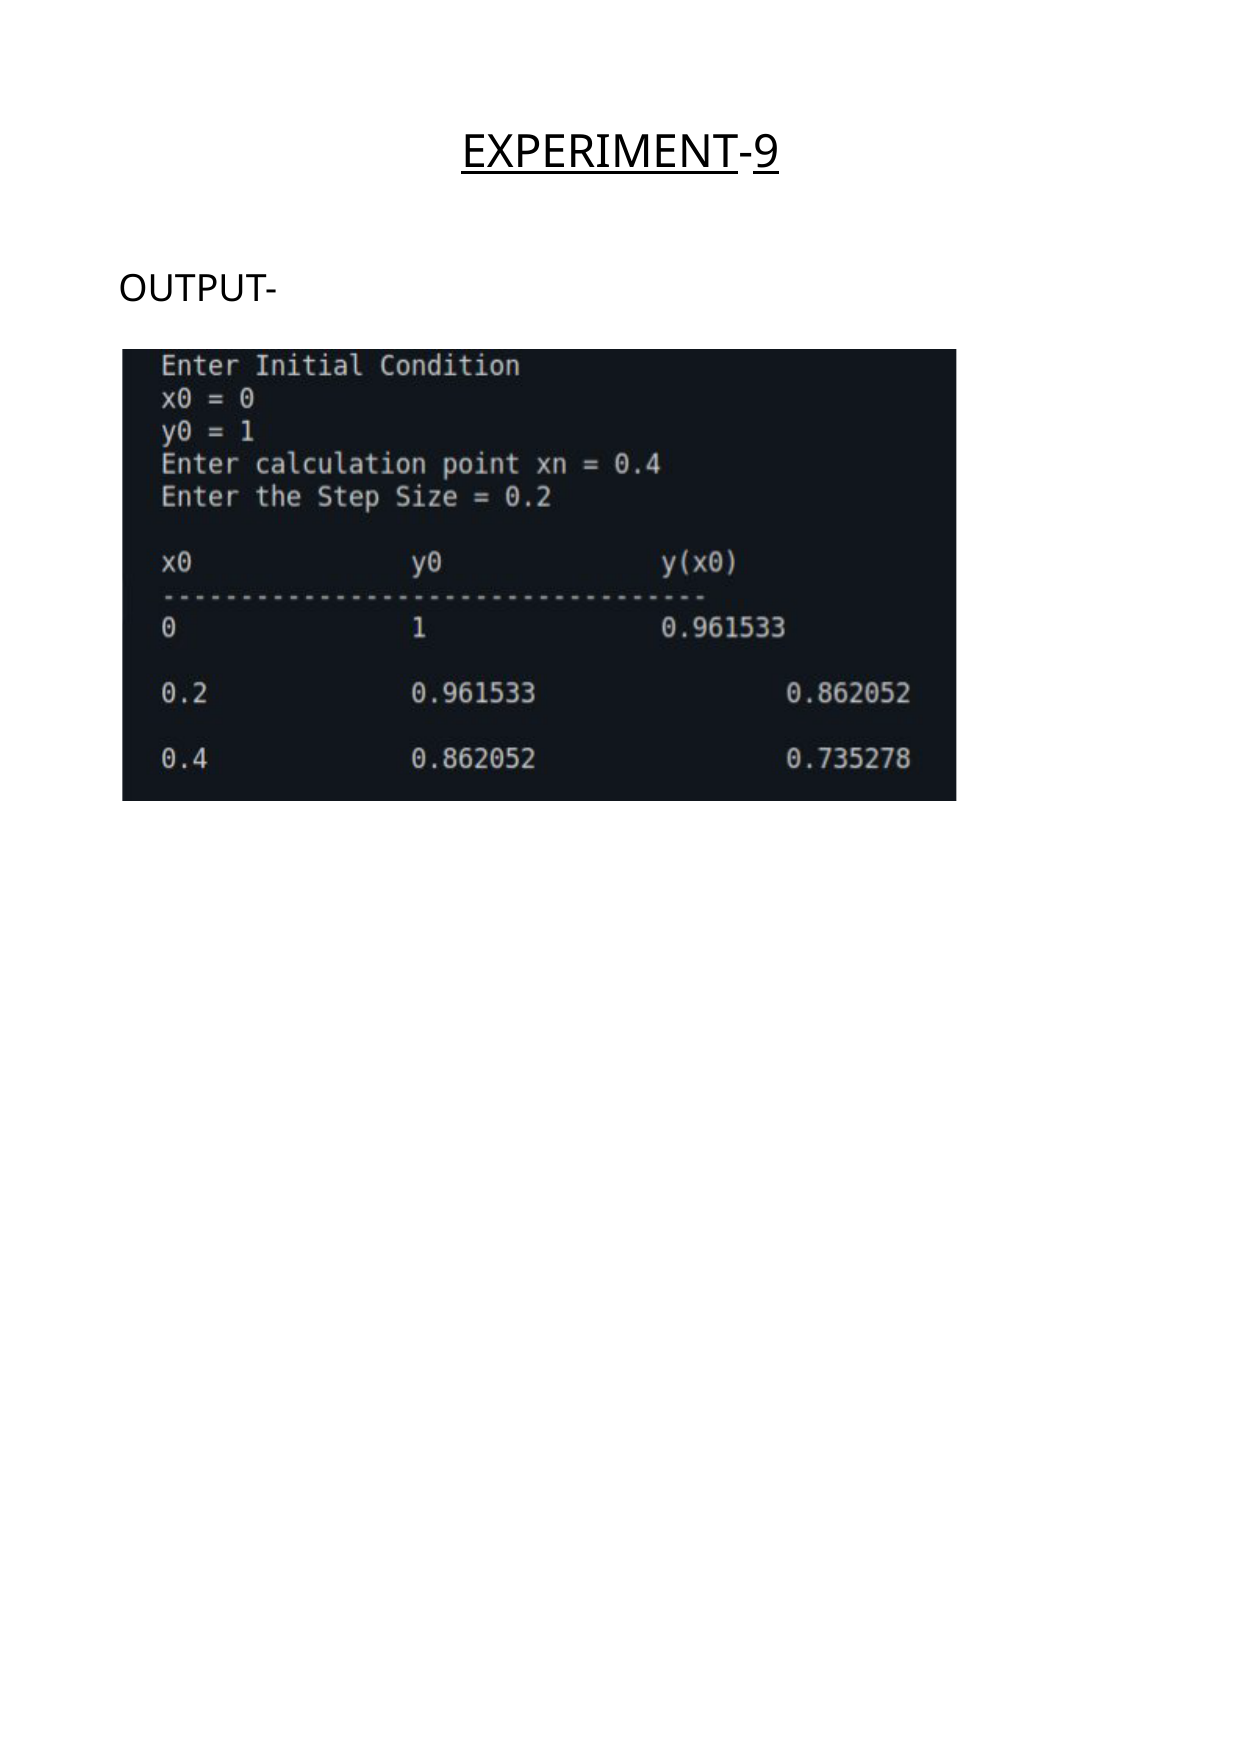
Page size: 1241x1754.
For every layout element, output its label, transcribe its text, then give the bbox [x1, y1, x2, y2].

picture [122, 349, 957, 801]
text OUTPUT- [118, 261, 1122, 312]
